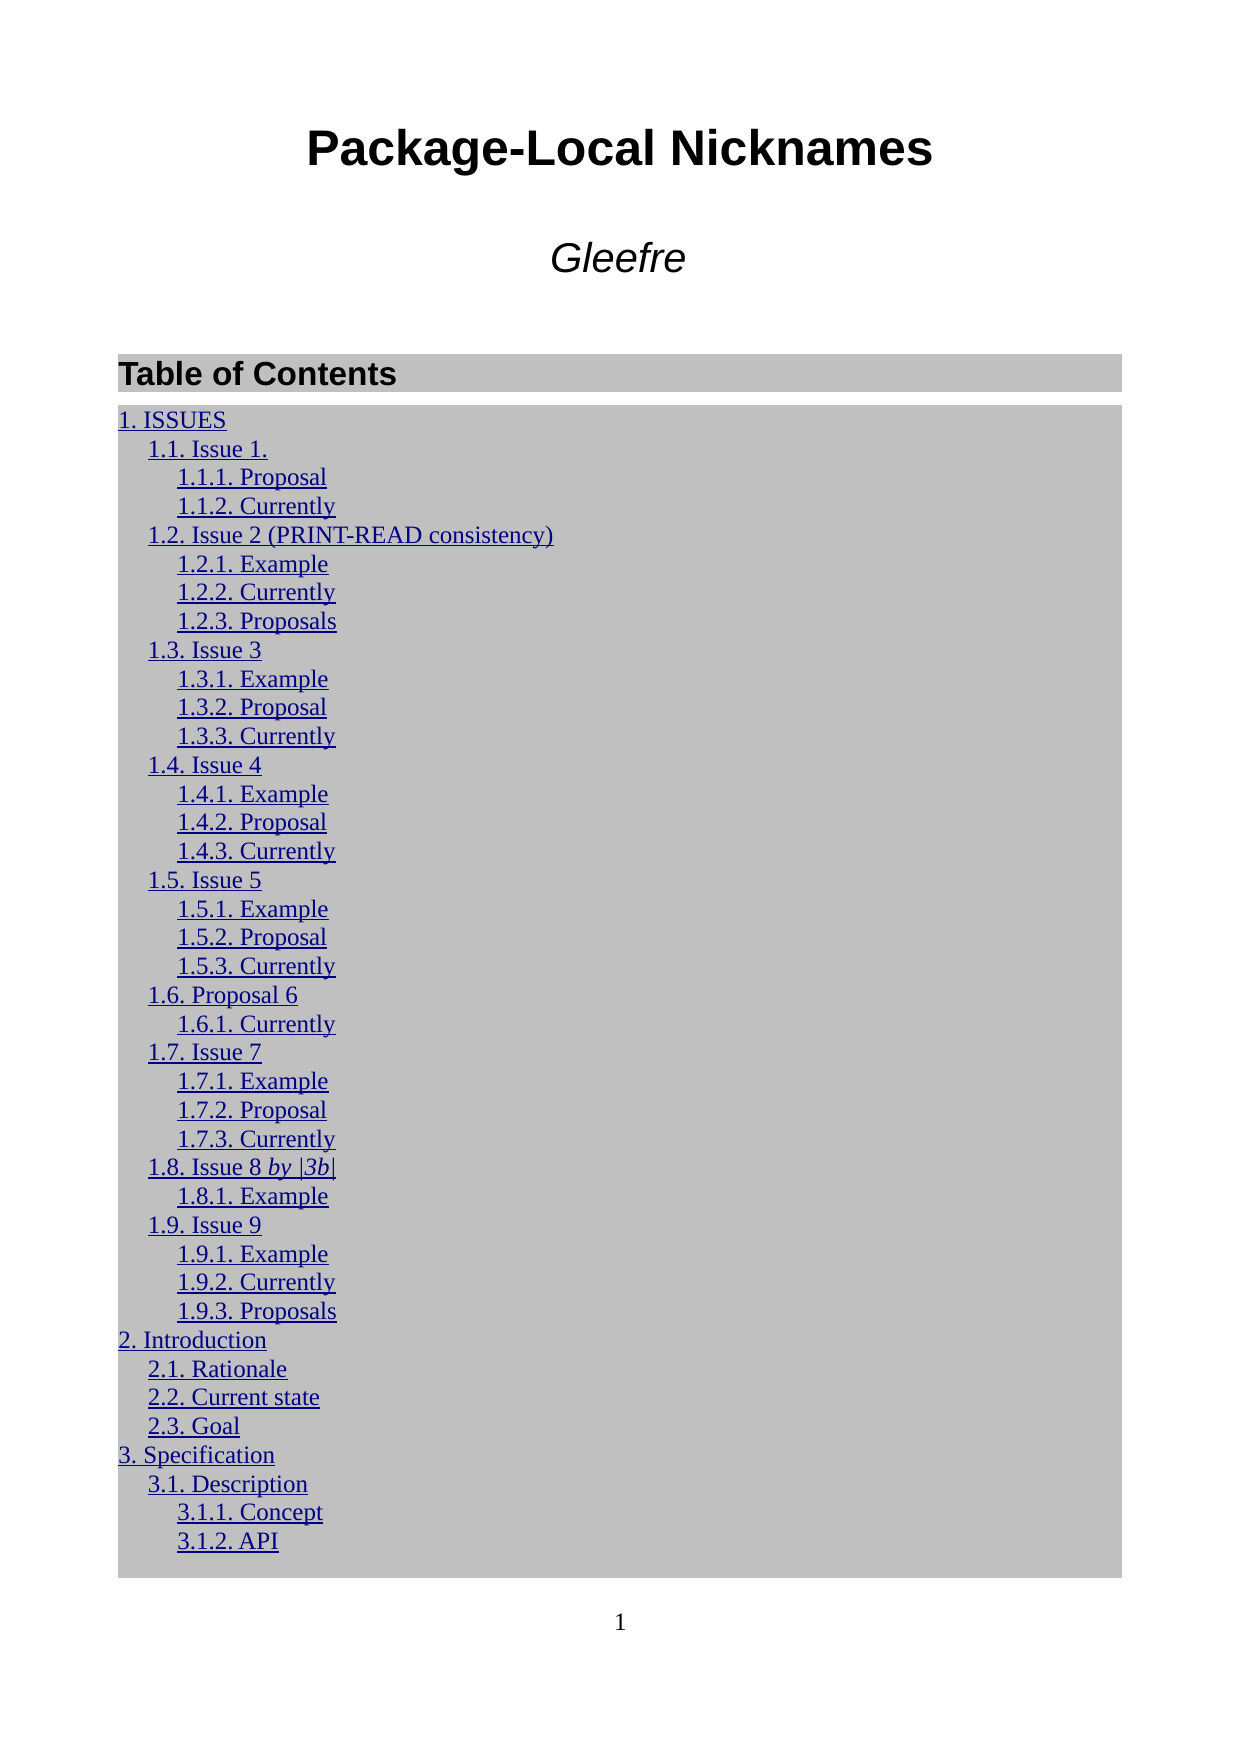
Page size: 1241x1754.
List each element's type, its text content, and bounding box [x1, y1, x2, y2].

text 1. ISSUES [118, 405, 1122, 434]
text 1.6. Proposal 6 [148, 980, 1122, 1009]
subtitle Gleefre [118, 233, 1122, 281]
text 1.9. Issue 9 [148, 1210, 1122, 1239]
subtitle Table of Contents [118, 354, 1122, 392]
text 3. Specification [118, 1440, 1122, 1469]
text 1.3.1. Example [177, 664, 1122, 692]
text 1.4.3. Currently [177, 836, 1122, 865]
text 1.2.1. Example [177, 549, 1122, 577]
text 1.3.2. Proposal [177, 692, 1122, 721]
text 3.1.1. Concept [177, 1497, 1122, 1526]
text 1.3.3. Currently [177, 721, 1122, 750]
text 1.7.1. Example [177, 1066, 1122, 1095]
text 3.1.2. API [177, 1526, 1122, 1555]
text 1.5. Issue 5 [148, 865, 1122, 894]
text 1.1.2. Currently [177, 491, 1122, 520]
text 1.7.3. Currently [177, 1124, 1122, 1152]
text 2.3. Goal [148, 1411, 1122, 1440]
text 1.5.3. Currently [177, 951, 1122, 980]
text 1.8.1. Example [177, 1181, 1122, 1210]
text 1.1. Issue 1. [148, 434, 1122, 462]
text 1.9.2. Currently [177, 1267, 1122, 1296]
text 1.9.3. Proposals [177, 1296, 1122, 1325]
text 2. Introduction [118, 1325, 1122, 1354]
text 1.9.1. Example [177, 1239, 1122, 1267]
text 1.2.2. Currently [177, 577, 1122, 606]
text 1.6.1. Currently [177, 1009, 1122, 1037]
text 1.2.3. Proposals [177, 606, 1122, 635]
text 1.4. Issue 4 [148, 750, 1122, 779]
text 1.1.1. Proposal [177, 462, 1122, 491]
text 1.7. Issue 7 [148, 1037, 1122, 1066]
text 1.4.2. Proposal [177, 807, 1122, 836]
text 1.2. Issue 2 (PRINT-READ consistency) [148, 520, 1122, 549]
text 2.1. Rationale [148, 1354, 1122, 1382]
text 1.3. Issue 3 [148, 635, 1122, 664]
text 1.5.2. Proposal [177, 922, 1122, 951]
text 1.8. Issue 8 by |3b| [148, 1152, 1122, 1181]
title Package-Local Nicknames [118, 118, 1122, 176]
text 2.2. Current state [148, 1382, 1122, 1411]
text 3.1. Description [148, 1469, 1122, 1497]
text 1.4.1. Example [177, 779, 1122, 807]
text 1.7.2. Proposal [177, 1095, 1122, 1124]
text 1.5.1. Example [177, 894, 1122, 922]
